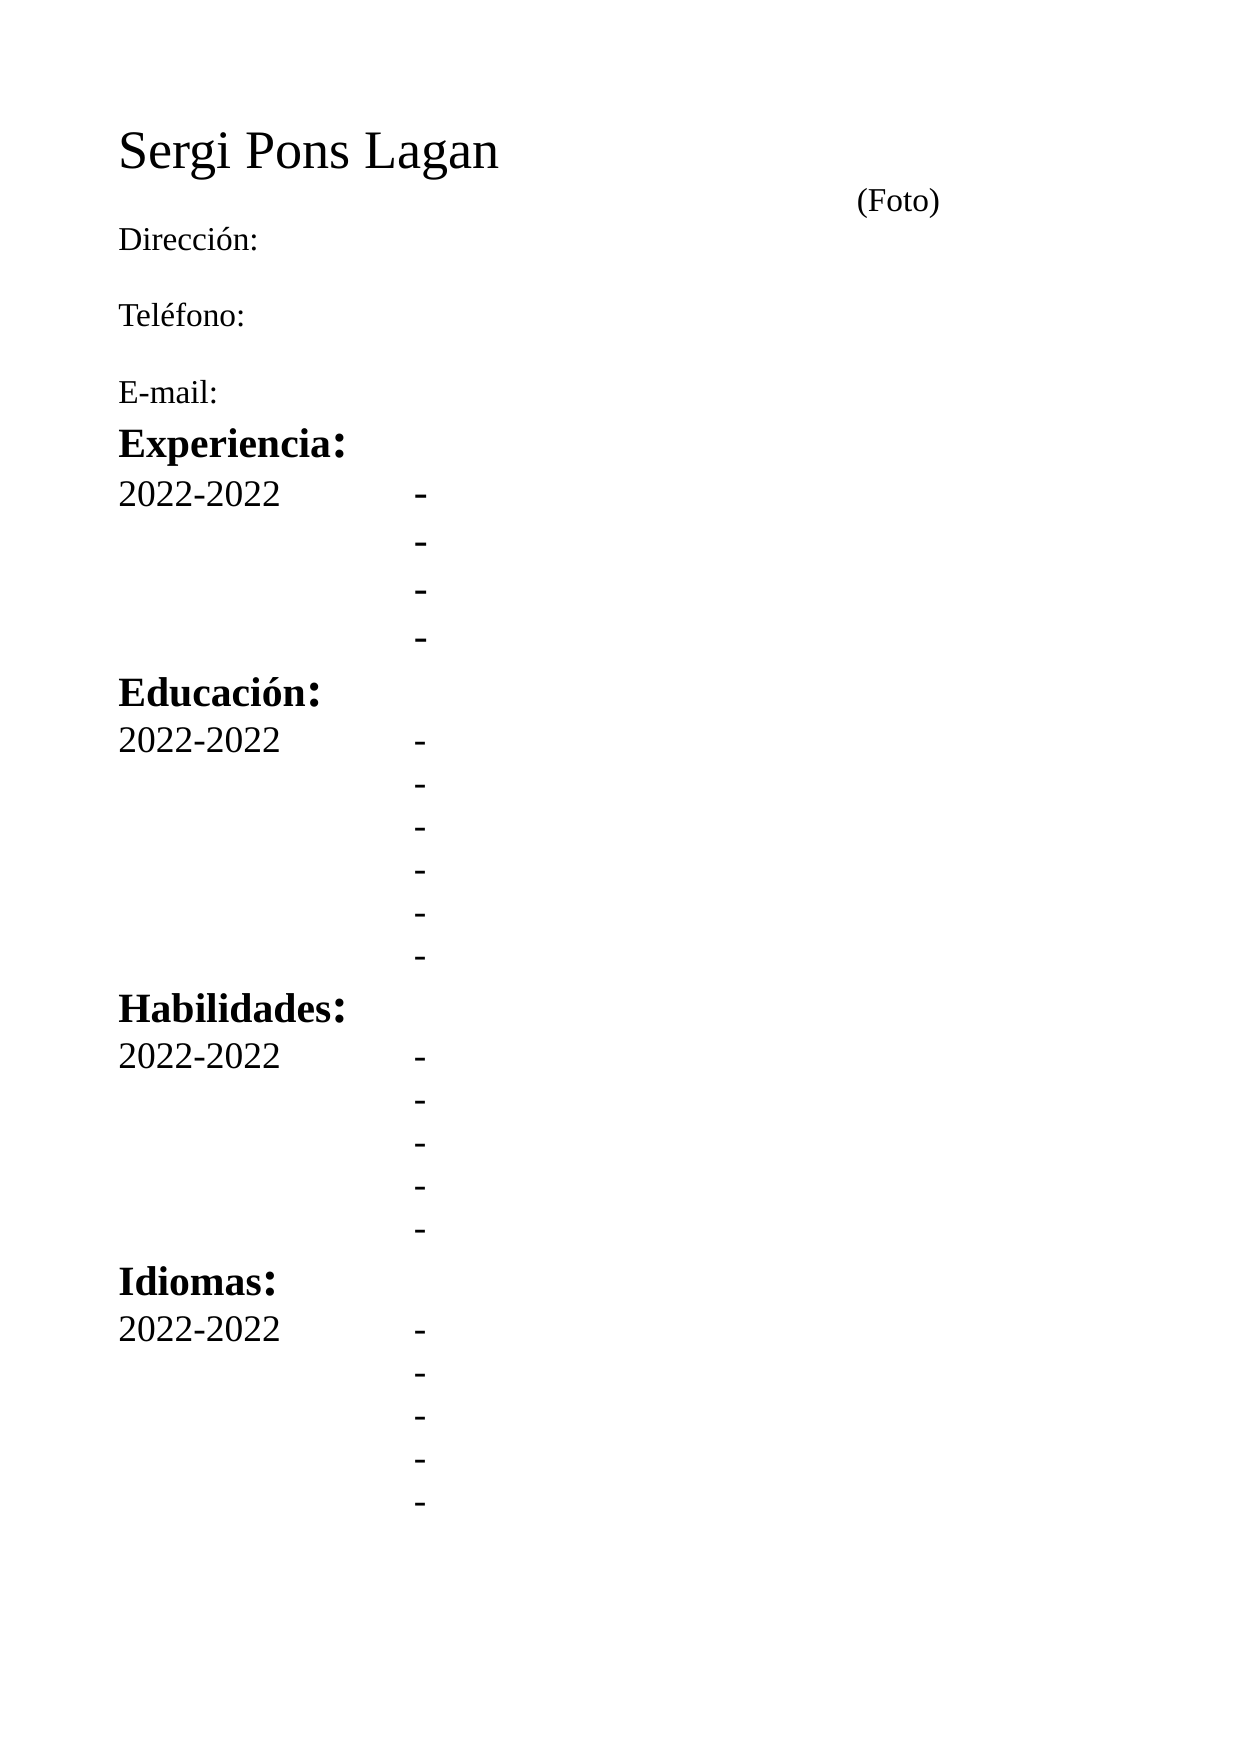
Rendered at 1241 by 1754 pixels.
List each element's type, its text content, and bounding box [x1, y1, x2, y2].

text Habilidades: [118, 976, 1122, 1033]
text - [118, 612, 1122, 659]
text (Foto) [118, 180, 1122, 219]
text - [118, 803, 1122, 846]
text - [118, 1076, 1122, 1119]
text 2022-2022 - [118, 717, 1122, 760]
text - [118, 516, 1122, 564]
text - [118, 1119, 1122, 1163]
text - [118, 846, 1122, 889]
text - [118, 1393, 1122, 1436]
text - [118, 933, 1122, 976]
text Educación: [118, 659, 1122, 717]
text - [118, 760, 1122, 803]
text 2022-2022 - [118, 1306, 1122, 1349]
text Dirección: [118, 219, 1122, 257]
text Teléfono: [118, 295, 1122, 334]
text - [118, 1163, 1122, 1206]
text - [118, 564, 1122, 612]
text 2022-2022 - [118, 468, 1122, 516]
text - [118, 1206, 1122, 1249]
text - [118, 1479, 1122, 1522]
text - [118, 1436, 1122, 1479]
text Idiomas: [118, 1249, 1122, 1306]
text 2022-2022 - [118, 1033, 1122, 1076]
text E-mail: [118, 372, 1122, 410]
text Sergi Pons Lagan [118, 118, 1122, 180]
text - [118, 1349, 1122, 1393]
text - [118, 889, 1122, 933]
text Experiencia: [118, 410, 1122, 468]
